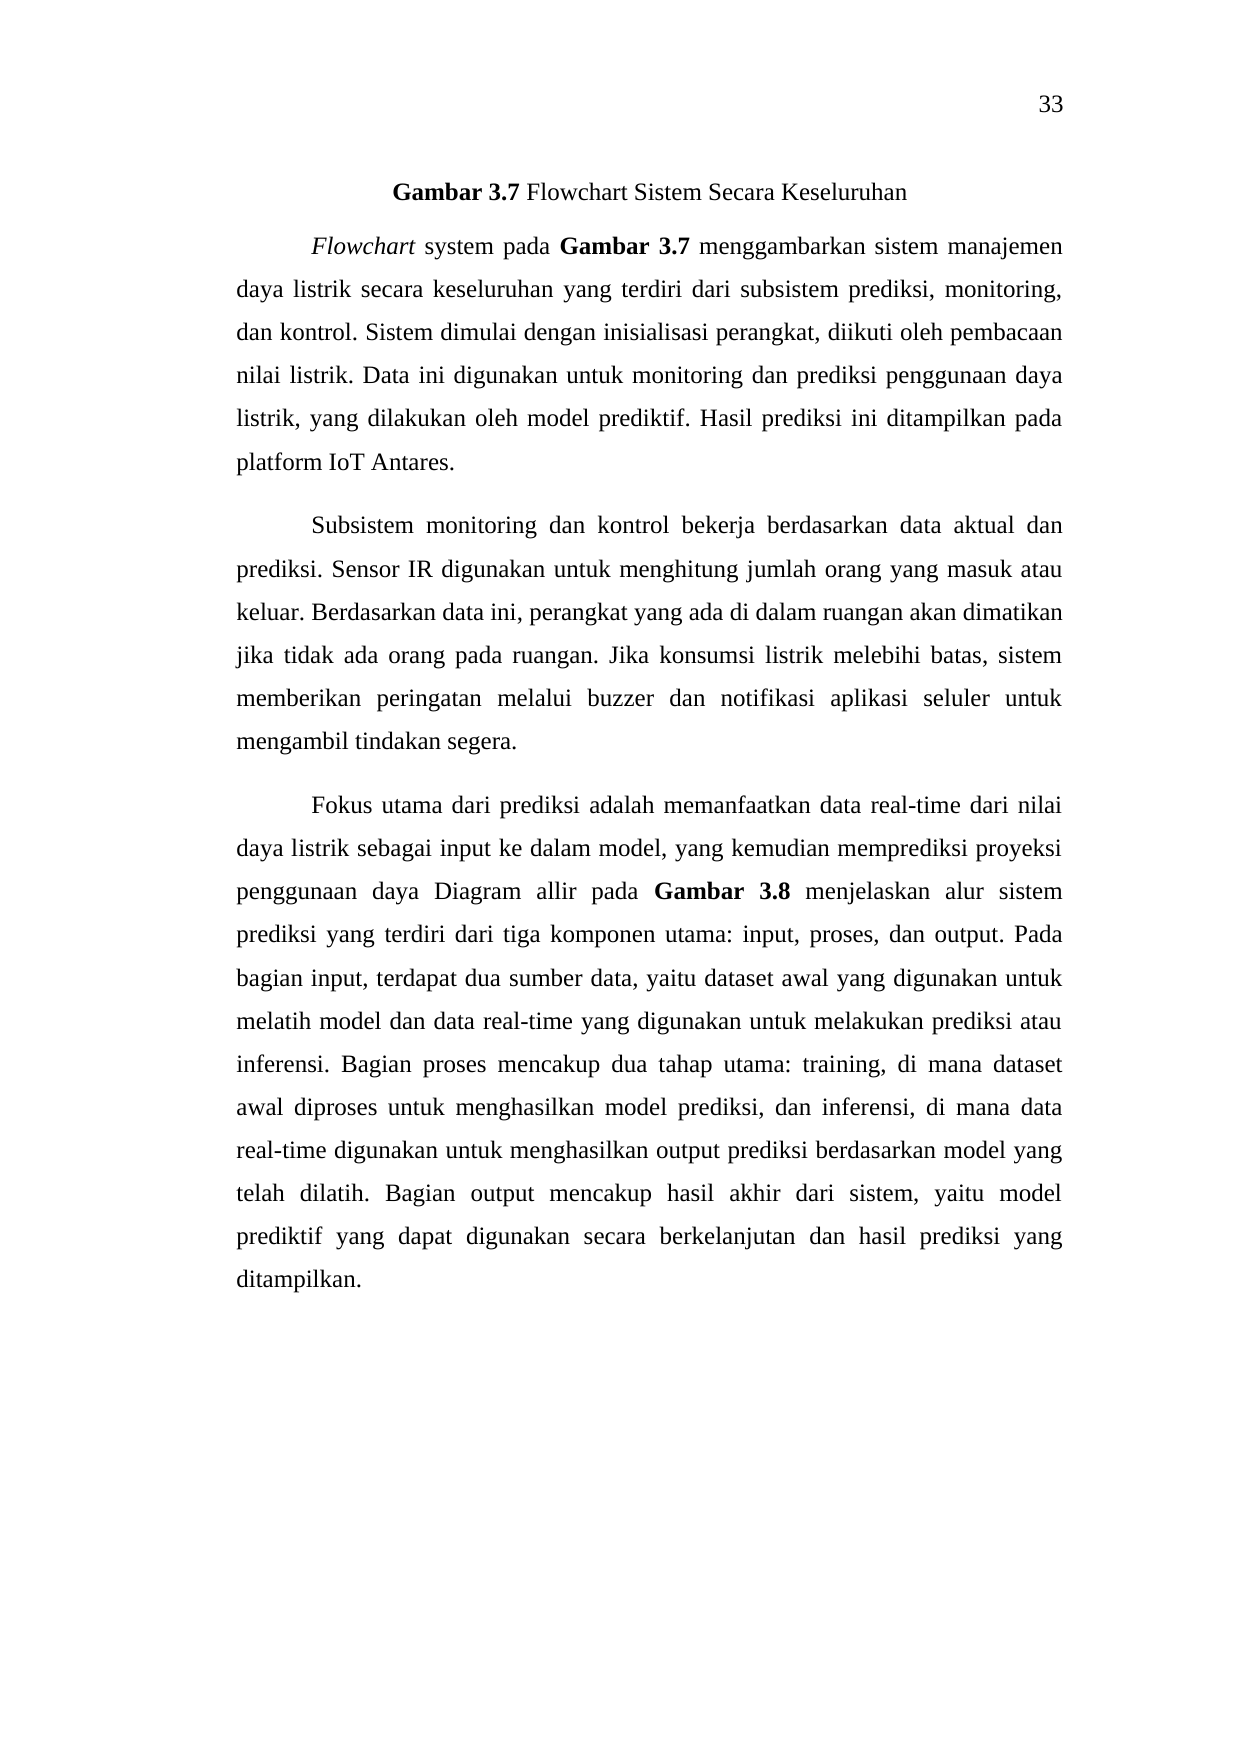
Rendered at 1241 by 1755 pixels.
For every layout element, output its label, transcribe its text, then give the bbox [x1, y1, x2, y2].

text Subsistem monitoring dan kontrol bekerja berdasarkan data aktual dan prediksi. Sensor IR digunakan untuk menghitung jumlah orang yang masuk atau keluar. Berdasarkan data ini, perangkat yang ada di dalam ruangan akan dimatikan jika tidak ada orang pada ruangan. Jika konsumsi listrik melebihi batas, sistem memberikan peringatan melalui buzzer dan notifikasi aplikasi seluler untuk mengambil tindakan segera. [236, 511, 1063, 755]
text Gambar 3.7 Flowchart Sistem Secara Keseluruhan [236, 177, 1063, 206]
text Flowchart system pada Gambar 3.7 menggambarkan sistem manajemen daya listrik secara keseluruhan yang terdiri dari subsistem prediksi, monitoring, dan kontrol. Sistem dimulai dengan inisialisasi perangkat, diikuti oleh pembacaan nilai listrik. Data ini digunakan untuk monitoring dan prediksi penggunaan daya listrik, yang dilakukan oleh model prediktif. Hasil prediksi ini ditampilkan pada platform IoT Antares. [236, 231, 1063, 475]
text Fokus utama dari prediksi adalah memanfaatkan data real-time dari nilai daya listrik sebagai input ke dalam model, yang kemudian memprediksi proyeksi penggunaan daya Diagram allir pada Gambar 3.8 menjelaskan alur sistem prediksi yang terdiri dari tiga komponen utama: input, proses, dan output. Pada bagian input, terdapat dua sumber data, yaitu dataset awal yang digunakan untuk melatih model dan data real-time yang digunakan untuk melakukan prediksi atau inferensi. Bagian proses mencakup dua tahap utama: training, di mana dataset awal diproses untuk menghasilkan model prediksi, dan inferensi, di mana data real-time digunakan untuk menghasilkan output prediksi berdasarkan model yang telah dilatih. Bagian output mencakup hasil akhir dari sistem, yaitu model prediktif yang dapat digunakan secara berkelanjutan dan hasil prediksi yang ditampilkan. [236, 790, 1063, 1293]
